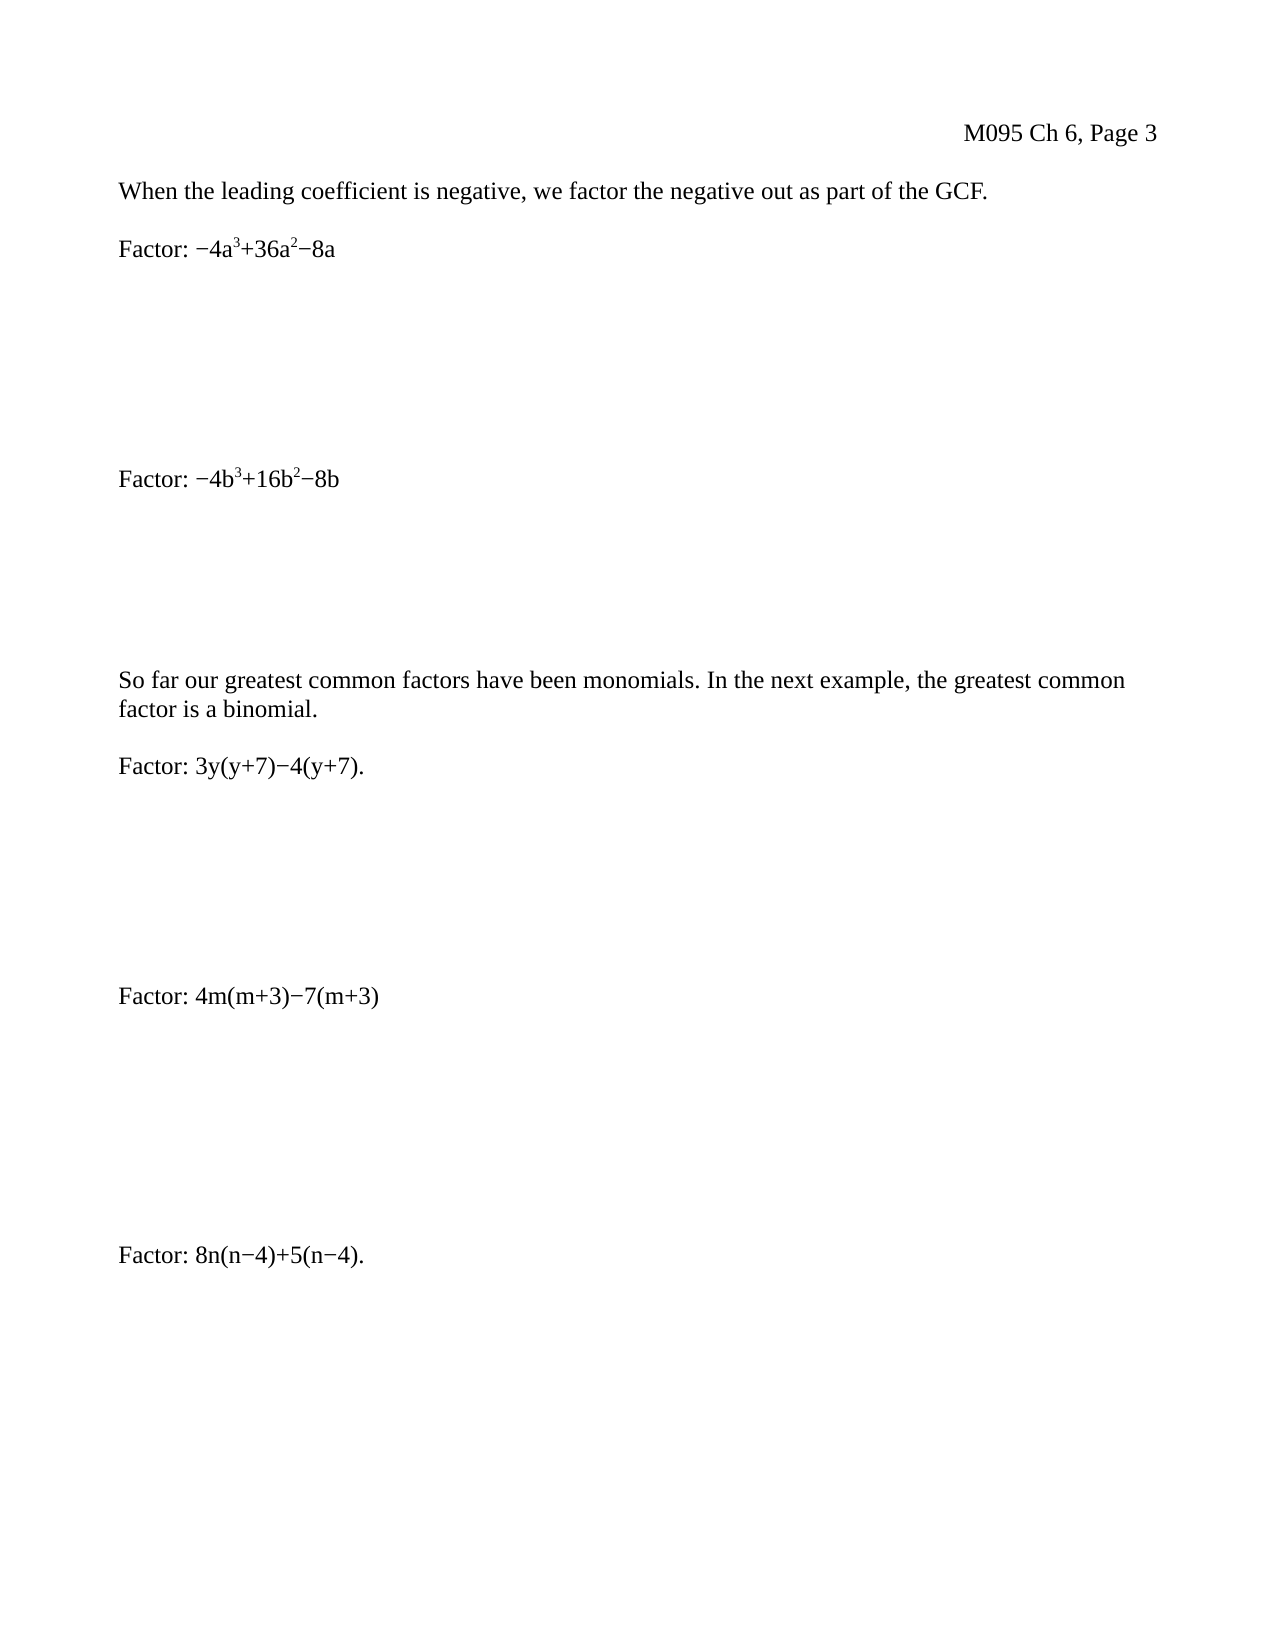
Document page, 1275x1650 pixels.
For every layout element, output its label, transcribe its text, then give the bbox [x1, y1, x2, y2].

text Factor: −4b3+16b2−8b [118, 464, 1157, 493]
text Factor: −4a3+36a2−8a [118, 234, 1157, 263]
text Factor: 4m(m+3)−7(m+3) [118, 981, 1157, 1010]
text So far our greatest common factors have been monomials. In the next example, the greatest common factor is a binomial. [118, 665, 1157, 723]
text Factor: 3y(y+7)−4(y+7). [118, 751, 1157, 780]
text Factor: 8n(n−4)+5(n−4). [118, 1240, 1157, 1269]
text When the leading coefficient is negative, we factor the negative out as part of the GCF. [118, 176, 1157, 205]
